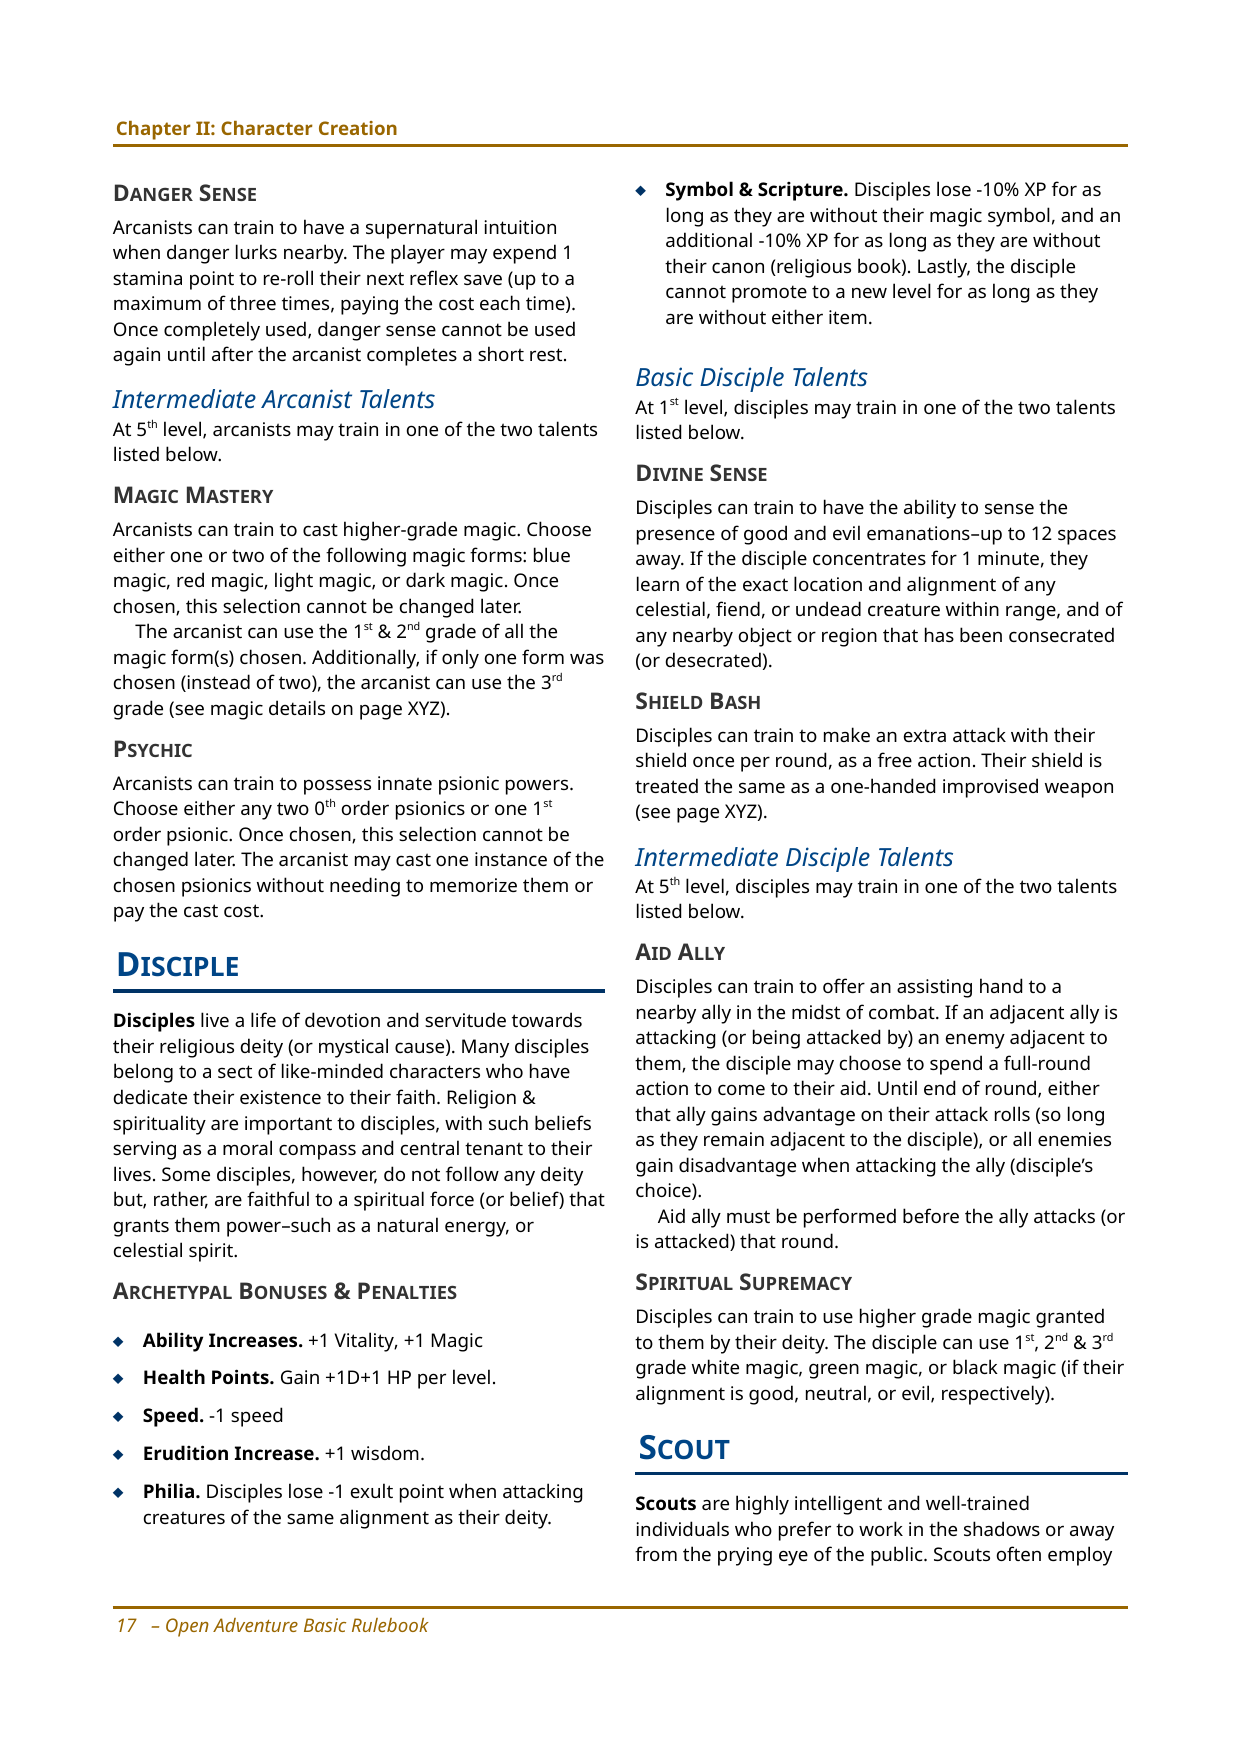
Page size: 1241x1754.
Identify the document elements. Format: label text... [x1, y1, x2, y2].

text Scouts are highly intelligent and well-trained individuals who prefer to work in the shadows or away from the prying eye of the public. Scouts often employ [635, 1490, 1128, 1567]
text Arcanists can train to have a supernatural intuition when danger lurks nearby. The player may expend 1 stamina point to re-roll their next reflex save (up to a maximum of three times, paying the cost each time). Once completely used, danger sense cannot be used again until after the arcanist completes a short rest. [113, 214, 605, 367]
text At 1st level, disciples may train in one of the two talents listed below. [635, 394, 1128, 445]
subtitle Intermediate Disciple Talents [635, 839, 1128, 873]
list Speed. -1 speed [113, 1403, 605, 1428]
text Disciples can train to use higher grade magic granted to them by their deity. The disciple can use 1st, 2nd & 3rd grade white magic, green magic, or black magic (if their alignment is good, neutral, or evil, respectively). [635, 1304, 1128, 1406]
text At 5th level, disciples may train in one of the two talents listed below. [635, 873, 1128, 924]
text Disciples live a life of devotion and servitude towards their religious deity (or mystical cause). Many disciples belong to a sect of like-minded characters who have dedicate their existence to their faith. Religion & spirituality are important to disciples, with such beliefs serving as a moral compass and central tenant to their lives. Some disciples, however, do not follow any deity but, rather, are faithful to a spiritual force (or belief) that grants them power–such as a natural energy, or celestial spirit. [113, 1008, 605, 1263]
text At 5th level, arcanists may train in one of the two talents listed below. [113, 416, 605, 467]
list Erudition Increase. +1 wisdom. [113, 1441, 605, 1466]
text The arcanist can use the 1st & 2nd grade of all the magic form(s) chosen. Additionally, if only one form was chosen (instead of two), the arcanist can use the 3rd grade (see magic details on page XYZ). [113, 619, 605, 721]
text Disciples can train to offer an assisting hand to a nearby ally in the midst of combat. If an adjacent ally is attacking (or being attacked by) an enemy adjacent to them, the disciple may choose to spend a full-round action to come to their aid. Until end of round, either that ally gains advantage on their attack rolls (so long as they remain adjacent to the disciple), or all enemies gain disadvantage when attacking the ally (disciple’s choice). [635, 974, 1128, 1203]
subtitle Psychic [113, 733, 605, 764]
subtitle Basic Disciple Talents [635, 360, 1128, 394]
list Philia. Disciples lose -1 exult point when attacking creatures of the same alignment as their deity. [113, 1479, 605, 1530]
text Disciples can train to make an extra attack with their shield once per round, as a free action. Their shield is treated the same as a one-handed improvised weapon (see page XYZ). [635, 722, 1128, 824]
text Disciples can train to have the ability to sense the presence of good and evil emanations–up to 12 spaces away. If the disciple concentrates for 1 minute, they learn of the exact location and alignment of any celestial, fiend, or undead creature within range, and of any nearby object or region that has been consecrated (or desecrated). [635, 494, 1128, 673]
subtitle Archetypal Bonuses & Penalties [113, 1275, 605, 1306]
subtitle Intermediate Arcanist Talents [113, 382, 605, 416]
text Arcanists can train to cast higher-grade magic. Choose either one or two of the following magic forms: blue magic, red magic, light magic, or dark magic. Once chosen, this selection cannot be changed later. [113, 517, 605, 619]
list Health Points. Gain +1D+1 HP per level. [113, 1365, 605, 1390]
text Aid ally must be performed before the ally attacks (or is attacked) that round. [635, 1203, 1128, 1254]
subtitle Divine Sense [635, 457, 1128, 488]
subtitle Spiritual Supremacy [635, 1266, 1128, 1298]
subtitle Aid Ally [635, 936, 1128, 968]
subtitle Danger Sense [113, 177, 605, 208]
subtitle Shield Bash [635, 685, 1128, 716]
list Symbol & Scripture. Disciples lose -10% XP for as long as they are without their magic symbol, and an additional -10% XP for as long as they are without their canon (religious book). Lastly, the disciple cannot promote to a new level for as long as they are without either item. [635, 177, 1128, 330]
text Arcanists can train to possess innate psionic powers. Choose either any two 0th order psionics or one 1st order psionic. Once chosen, this selection cannot be changed later. The arcanist may cast one instance of the chosen psionics without needing to memorize them or pay the cast cost. [113, 770, 605, 923]
subtitle Magic Mastery [113, 479, 605, 511]
list Ability Increases. +1 Vitality, +1 magic [113, 1327, 605, 1353]
